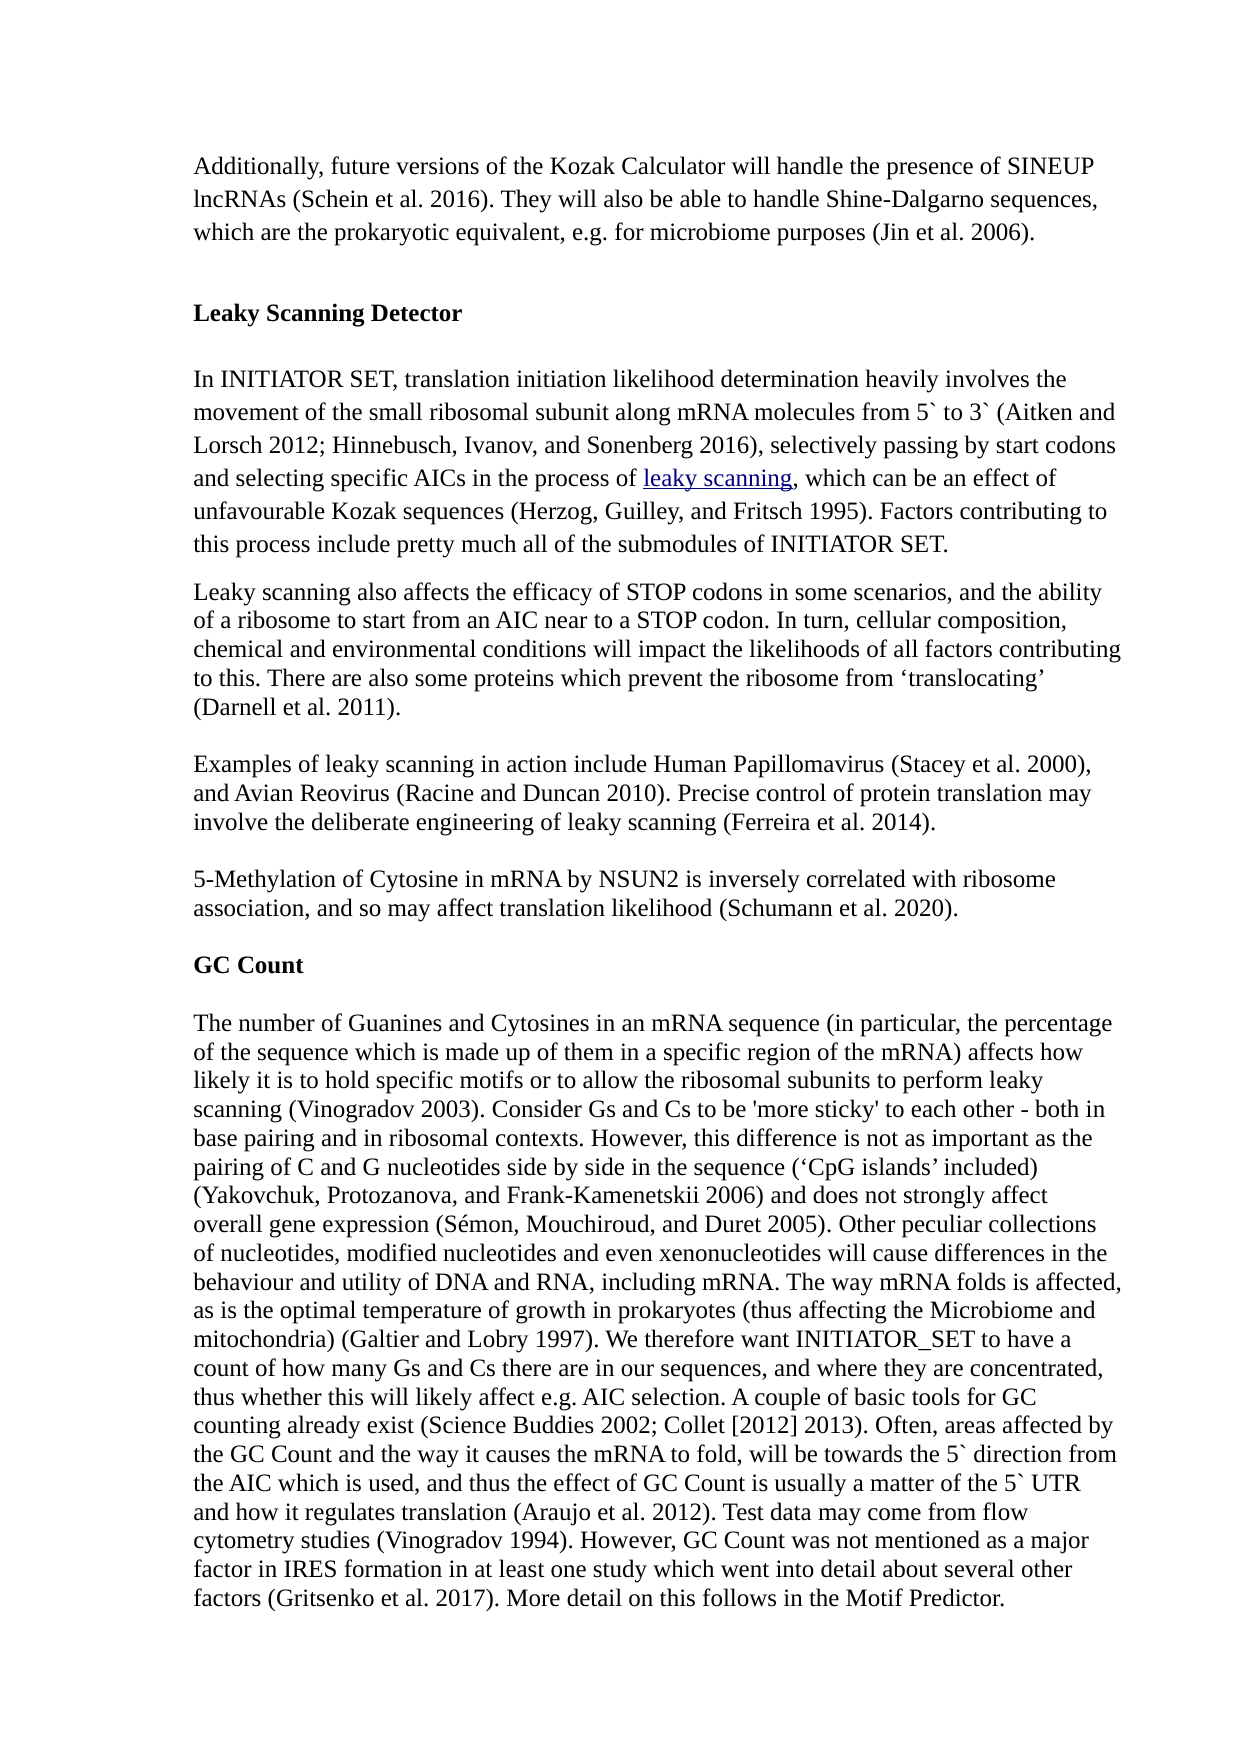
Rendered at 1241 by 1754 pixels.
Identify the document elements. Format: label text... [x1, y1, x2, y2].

text GC Count The number of Guanines and Cytosines in an mRNA sequence (in particular, the percentage of the sequence which is made up of them in a specific region of the mRNA) affects how likely it is to hold specific motifs or to allow the ribosomal subunits to perform leaky scanning (Vinogradov 2003). Consider Gs and Cs to be 'more sticky' to each other - both in base pairing and in ribosomal contexts. However, this difference is not as important as the pairing of C and G nucleotides side by side in the sequence (‘CpG islands’ included) (Yakovchuk, Protozanova, and Frank-Kamenetskii 2006) and does not strongly affect overall gene expression (Sémon, Mouchiroud, and Duret 2005). Other peculiar collections of nucleotides, modified nucleotides and even xenonucleotides will cause differences in the behaviour and utility of DNA and RNA, including mRNA. The way mRNA folds is affected, as is the optimal temperature of growth in prokaryotes (thus affecting the Microbiome and mitochondria) (Galtier and Lobry 1997). We therefore want INITIATOR_SET to have a count of how many Gs and Cs there are in our sequences, and where they are concentrated, thus whether this will likely affect e.g. AIC selection. A couple of basic tools for GC counting already exist (Science Buddies 2002; Collet [2012] 2013). Often, areas affected by the GC Count and the way it causes the mRNA to fold, will be towards the 5` direction from the AIC which is used, and thus the effect of GC Count is usually a matter of the 5` UTR and how it regulates translation (Araujo et al. 2012). Test data may come from flow cytometry studies (Vinogradov 1994). However, GC Count was not mentioned as a major factor in IRES formation in at least one study which went into detail about several other factors (Gritsenko et al. 2017). More detail on this follows in the Motif Predictor. [193, 922, 1122, 1612]
text Leaky scanning also affects the efficacy of STOP codons in some scenarios, and the ability of a ribosome to start from an AIC near to a STOP codon. In turn, cellular composition, chemical and environmental conditions will impact the likelihoods of all factors contributing to this. There are also some proteins which prevent the ribosome from ‘translocating’ (Darnell et al. 2011). Examples of leaky scanning in action include Human Papillomavirus (Stacey et al. 2000), and Avian Reovirus (Racine and Duncan 2010). Precise control of protein translation may involve the deliberate engineering of leaky scanning (Ferreira et al. 2014). [193, 577, 1122, 835]
text Leaky Scanning Detector In INITIATOR SET, translation initiation likelihood determination heavily involves the movement of the small ribosomal subunit along mRNA molecules from 5` to 3` (Aitken and Lorsch 2012; Hinnebusch, Ivanov, and Sonenberg 2016), selectively passing by start codons and selecting specific AICs in the process of leaky scanning, which can be an effect of unfavourable Kozak sequences (Herzog, Guilley, and Fritsch 1995). Factors contributing to this process include pretty much all of the submodules of INITIATOR SET. [193, 265, 1122, 558]
text Additionally, future versions of the Kozak Calculator will handle the presence of SINEUP lncRNAs (Schein et al. 2016). They will also be able to handle Shine-Dalgarno sequences, which are the prokaryotic equivalent, e.g. for microbiome purposes (Jin et al. 2006). [193, 118, 1122, 246]
text 5-Methylation of Cytosine in mRNA by NSUN2 is inversely correlated with ribosome association, and so may affect translation likelihood (Schumann et al. 2020). [193, 864, 1122, 922]
